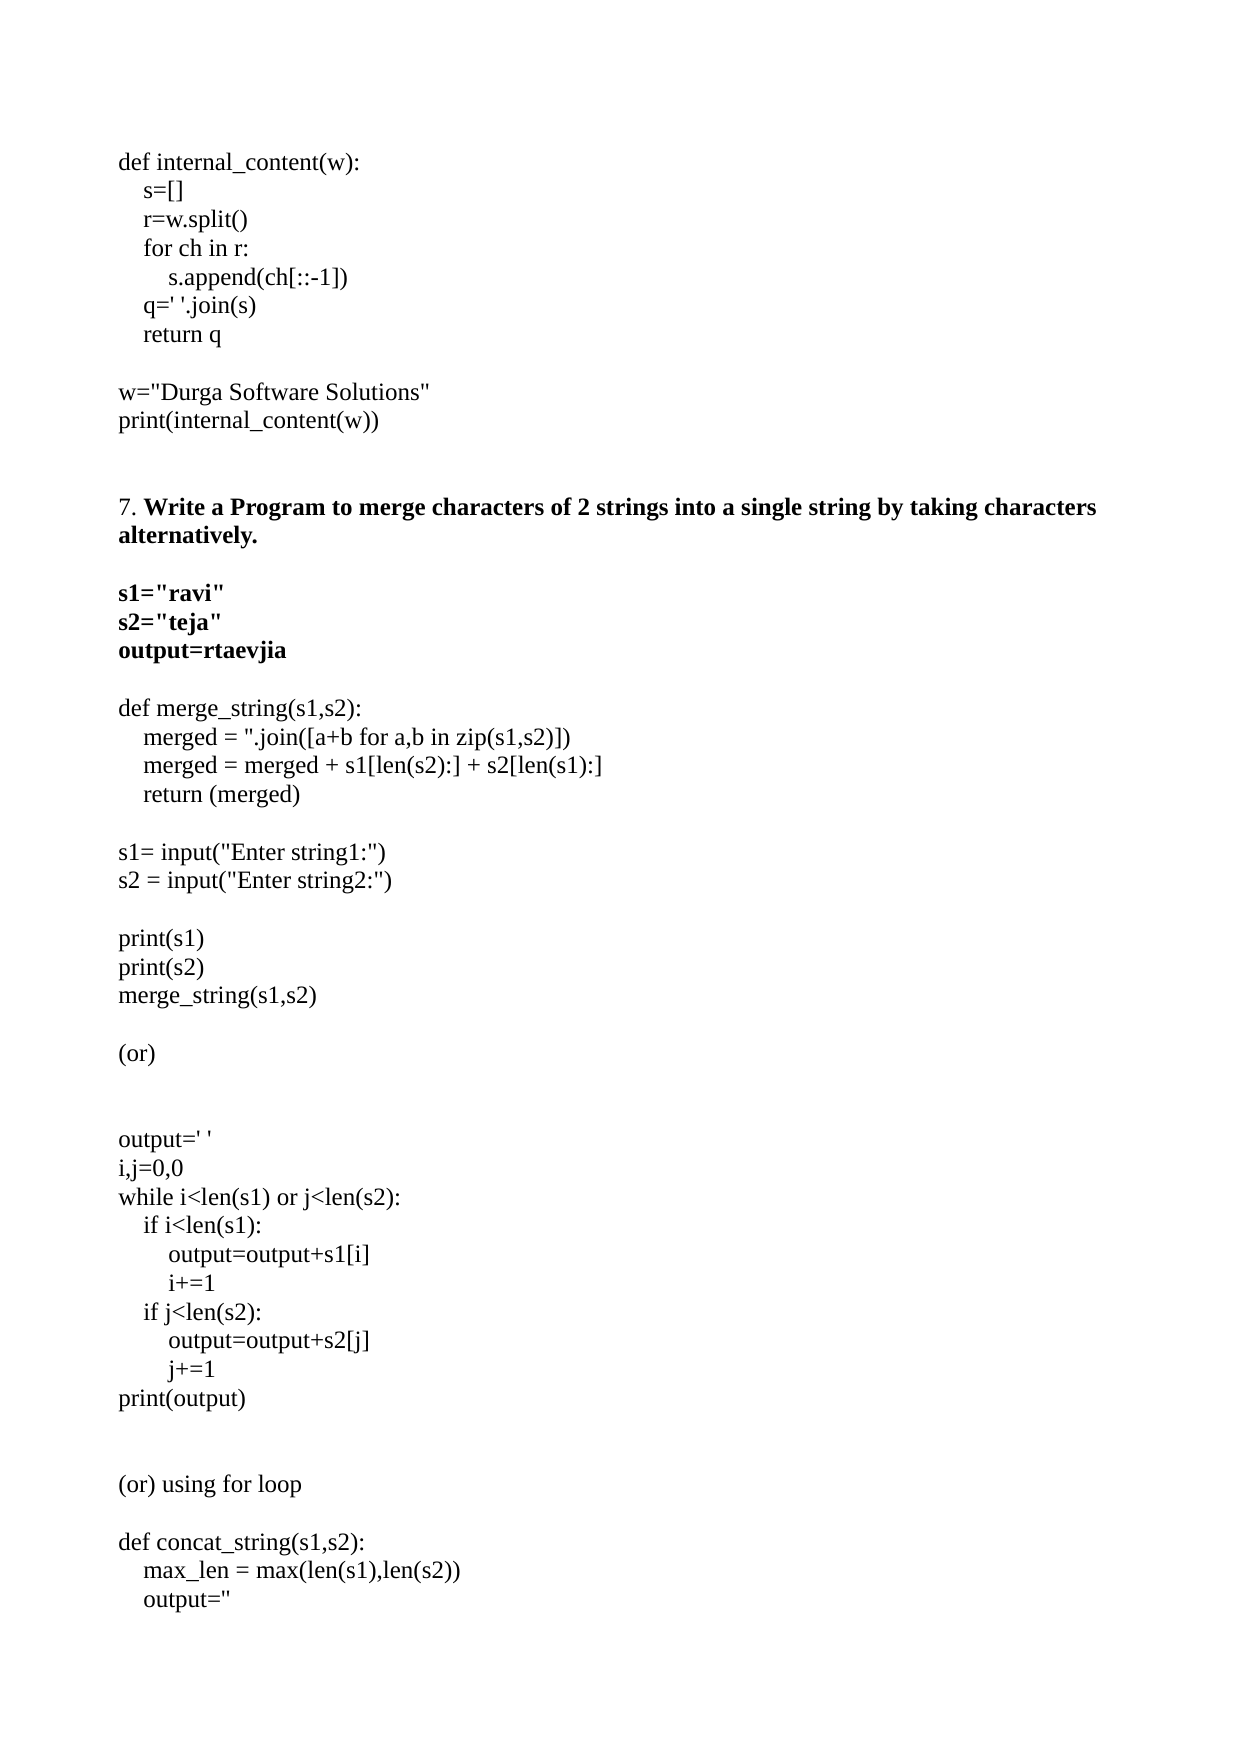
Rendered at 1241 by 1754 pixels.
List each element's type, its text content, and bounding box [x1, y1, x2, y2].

text merge_string(s1,s2) [118, 981, 1122, 1009]
text s2 = input("Enter string2:") [118, 866, 1122, 894]
text (or) [118, 1038, 1122, 1067]
text i,j=0,0 [118, 1153, 1122, 1182]
text w="Durga Software Solutions" [118, 377, 1122, 406]
text s=[] [118, 176, 1122, 204]
text if j<len(s2): [118, 1297, 1122, 1326]
text print(output) [118, 1383, 1122, 1412]
text def internal_content(w): [118, 147, 1122, 176]
text (or) using for loop [118, 1469, 1122, 1498]
text print(internal_content(w)) [118, 406, 1122, 434]
text merged = ''.join([a+b for a,b in zip(s1,s2)]) [118, 722, 1122, 751]
text output='' [118, 1584, 1122, 1613]
text s1="ravi" [118, 578, 1122, 607]
text return (merged) [118, 779, 1122, 808]
text q=' '.join(s) [118, 291, 1122, 319]
text i+=1 [118, 1268, 1122, 1297]
text if i<len(s1): [118, 1211, 1122, 1239]
text merged = merged + s1[len(s2):] + s2[len(s1):] [118, 751, 1122, 779]
text s.append(ch[::-1]) [118, 262, 1122, 291]
text for ch in r: [118, 233, 1122, 262]
text print(s1) [118, 923, 1122, 952]
text 7. Write a Program to merge characters of 2 strings into a single string by taking characters alternatively. [118, 492, 1122, 549]
text s2="teja" [118, 607, 1122, 636]
text while i<len(s1) or j<len(s2): [118, 1182, 1122, 1211]
text def merge_string(s1,s2): [118, 693, 1122, 722]
text s1= input("Enter string1:") [118, 837, 1122, 866]
text def concat_string(s1,s2): [118, 1527, 1122, 1556]
text output=rtaevjia [118, 636, 1122, 664]
text j+=1 [118, 1354, 1122, 1383]
text max_len = max(len(s1),len(s2)) [118, 1556, 1122, 1584]
text output=' ' [118, 1124, 1122, 1153]
text output=output+s2[j] [118, 1326, 1122, 1354]
text return q [118, 319, 1122, 348]
text output=output+s1[i] [118, 1239, 1122, 1268]
text print(s2) [118, 952, 1122, 981]
text r=w.split() [118, 204, 1122, 233]
